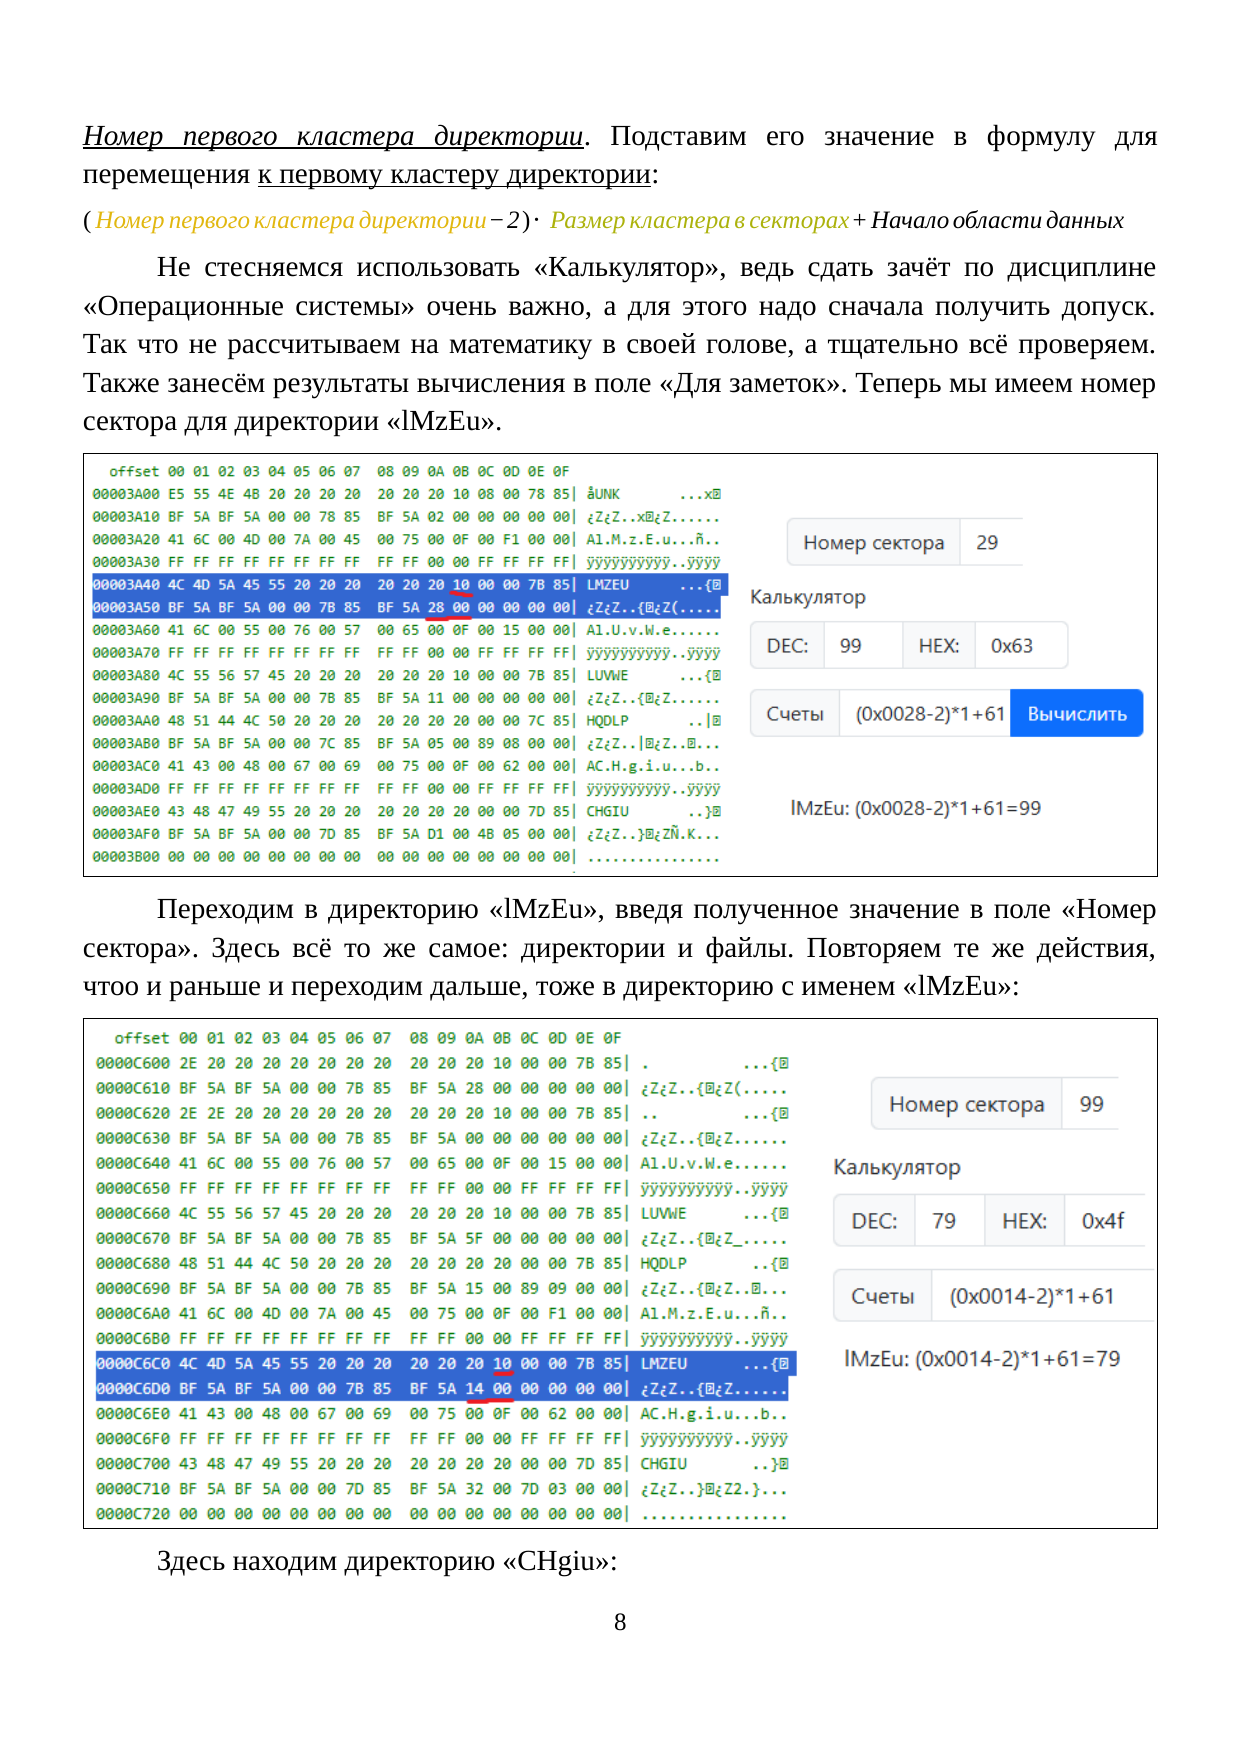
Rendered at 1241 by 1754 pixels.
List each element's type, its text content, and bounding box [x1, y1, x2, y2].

picture [85, 455, 1155, 873]
text Не стесняемся использовать «Калькулятор», ведь сдать зачёт по дисциплине «Операционные системы» очень важно, а для этого надо сначала получить допуск. Так что не рассчитываем на математику в своей голове, а тщательно всё проверяем. Также занесём результаты вычисления в поле «Для заметок». Теперь мы имеем номер сектора для директории «lMzEu». [83, 249, 1157, 437]
picture [85, 1020, 1155, 1525]
text Номер первого кластера директории. Подставим его значение в формулу для перемещения к первому кластеру директории: [83, 118, 1157, 190]
text Переходим в директорию «lMzEu», введя полученное значение в поле «Номер сектора». Здесь всё то же самое: директории и файлы. Повторяем те же действия, чтоо и раньше и переходим дальше, тоже в директорию с именем «lMzEu»: [83, 891, 1157, 1002]
text Здесь находим директорию «CHgiu»: [83, 1543, 1157, 1577]
